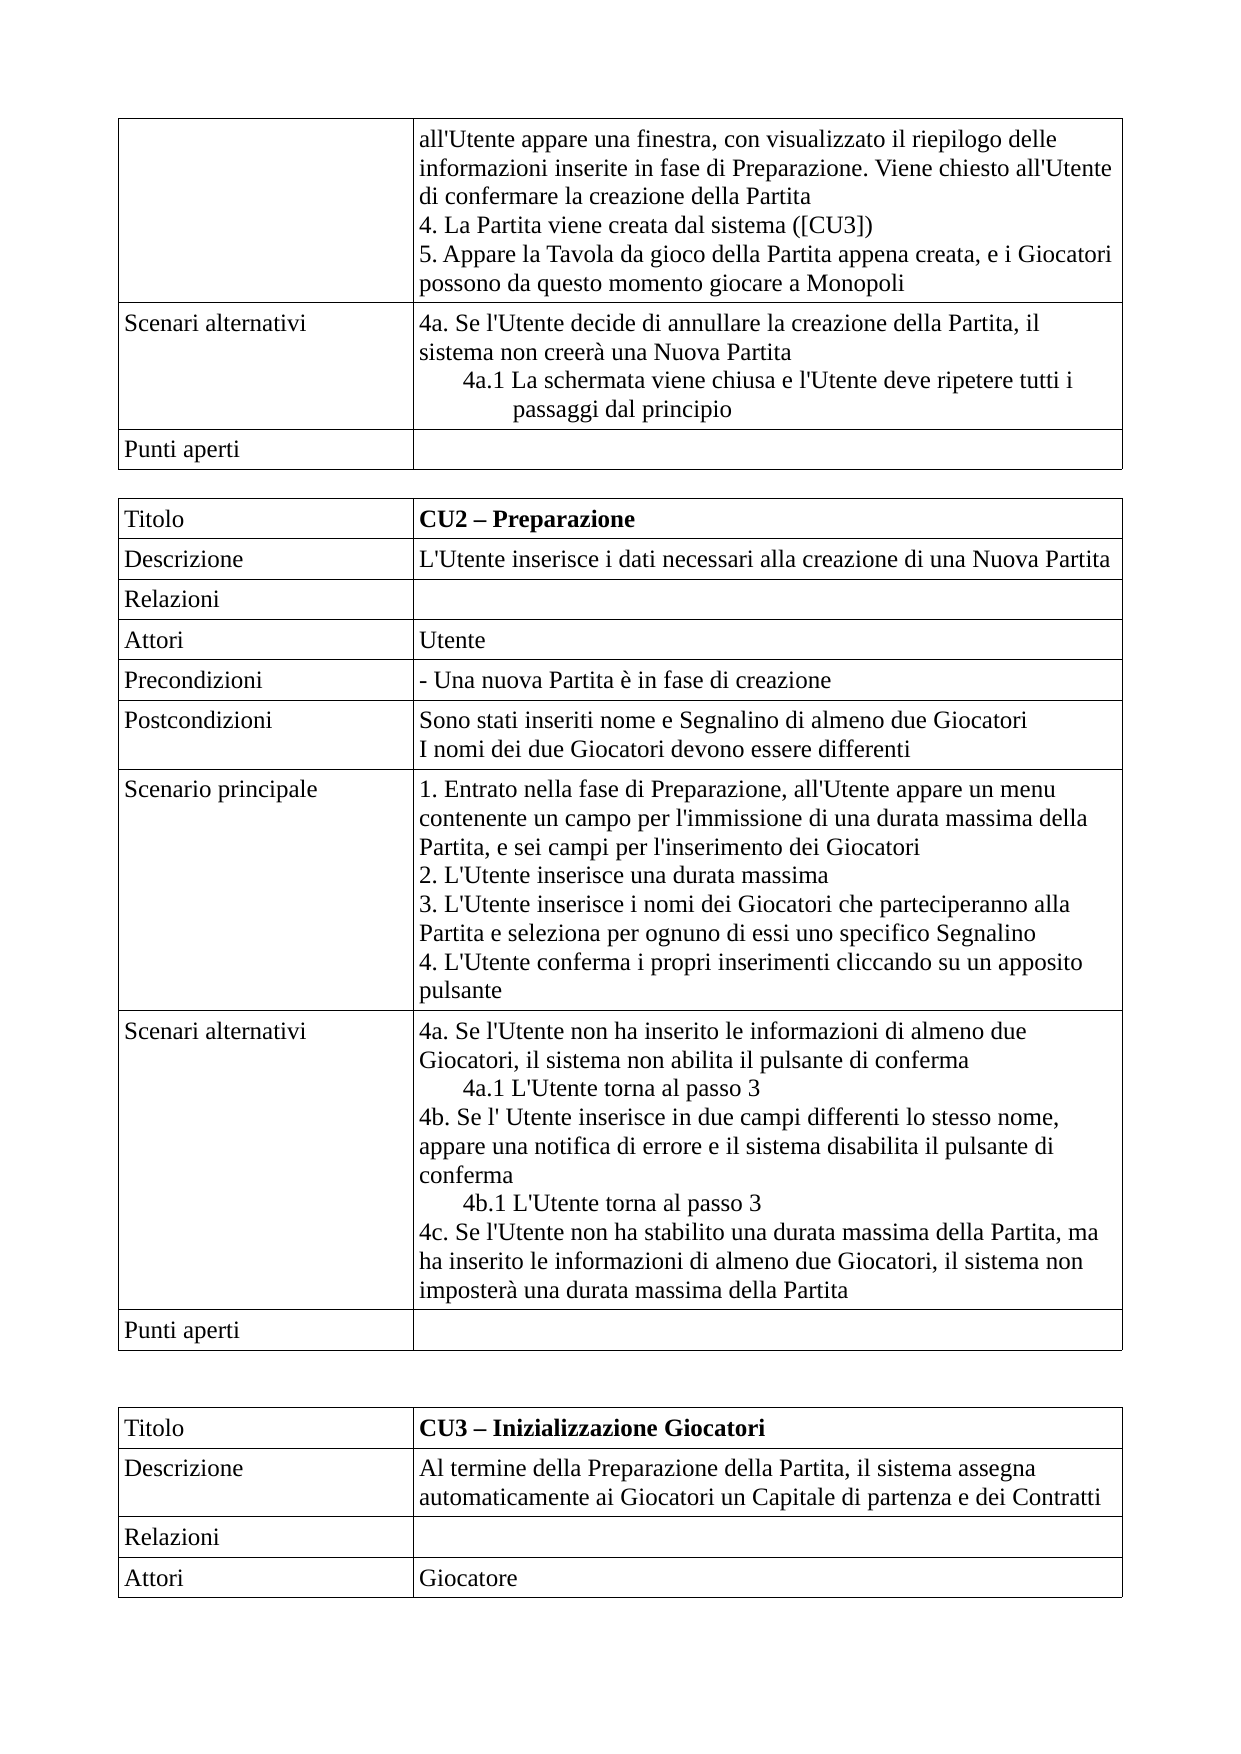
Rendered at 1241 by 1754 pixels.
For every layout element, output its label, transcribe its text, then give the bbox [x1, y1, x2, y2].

table_cell Postcondizioni [119, 701, 413, 768]
table_cell Precondizioni [119, 660, 413, 699]
table_cell 4a. Se l'Utente non ha inserito le informazioni di almeno due Giocatori, il sistema non abilita il pulsante di conferma 4a.1 L'Utente torna al passo 3 4b. Se l' Utente inserisce in due campi differenti lo stesso nome, appare una notifica di errore e il sistema disabilita il pulsante di conferma 4b.1 L'Utente torna al passo 3 4c. Se l'Utente non ha stabilito una durata massima della Partita, ma ha inserito le informazioni di almeno due Giocatori, il sistema non imposterà una durata massima della Partita [414, 1011, 1122, 1309]
table_header Titolo [119, 499, 413, 538]
table_cell 4a. Se l'Utente decide di annullare la creazione della Partita, il sistema non creerà una Nuova Partita 4a.1 La schermata viene chiusa e l'Utente deve ripetere tutti i passaggi dal principio [414, 303, 1122, 429]
table_cell [414, 580, 1122, 619]
table_header CU2 – Preparazione [414, 499, 1122, 538]
table_cell Punti aperti [119, 1310, 413, 1349]
table_cell Giocatore [414, 1558, 1122, 1597]
table_cell L'Utente inserisce i dati necessari alla creazione di una Nuova Partita [414, 539, 1122, 578]
table_header CU3 – Inizializzazione Giocatori [414, 1408, 1122, 1447]
table_cell [119, 119, 413, 302]
table_cell Scenari alternativi [119, 303, 413, 429]
table_cell [414, 1310, 1122, 1349]
table_cell Descrizione [119, 1449, 413, 1516]
table_cell Attori [119, 620, 413, 659]
table_cell Relazioni [119, 580, 413, 619]
table_cell Relazioni [119, 1517, 413, 1557]
table_cell Utente [414, 620, 1122, 659]
table_cell Attori [119, 1558, 413, 1597]
table_cell [414, 430, 1122, 469]
table_cell Punti aperti [119, 430, 413, 469]
table_cell Scenario principale [119, 770, 413, 1010]
table_cell Descrizione [119, 539, 413, 578]
table_cell all'Utente appare una finestra, con visualizzato il riepilogo delle informazioni inserite in fase di Preparazione. Viene chiesto all'Utente di confermare la creazione della Partita 4. La Partita viene creata dal sistema ([CU3]) 5. Appare la Tavola da gioco della Partita appena creata, e i Giocatori possono da questo momento giocare a Monopoli [414, 119, 1122, 302]
table_header Titolo [119, 1408, 413, 1447]
table_cell Sono stati inseriti nome e Segnalino di almeno due Giocatori I nomi dei due Giocatori devono essere differenti [414, 701, 1122, 768]
table_cell 1. Entrato nella fase di Preparazione, all'Utente appare un menu contenente un campo per l'immissione di una durata massima della Partita, e sei campi per l'inserimento dei Giocatori 2. L'Utente inserisce una durata massima 3. L'Utente inserisce i nomi dei Giocatori che parteciperanno alla Partita e seleziona per ognuno di essi uno specifico Segnalino 4. L'Utente conferma i propri inserimenti cliccando su un apposito pulsante [414, 770, 1122, 1010]
table_cell [414, 1517, 1122, 1557]
table_cell Al termine della Preparazione della Partita, il sistema assegna automaticamente ai Giocatori un Capitale di partenza e dei Contratti [414, 1449, 1122, 1516]
table_cell Scenari alternativi [119, 1011, 413, 1309]
table_cell - Una nuova Partita è in fase di creazione [414, 660, 1122, 699]
